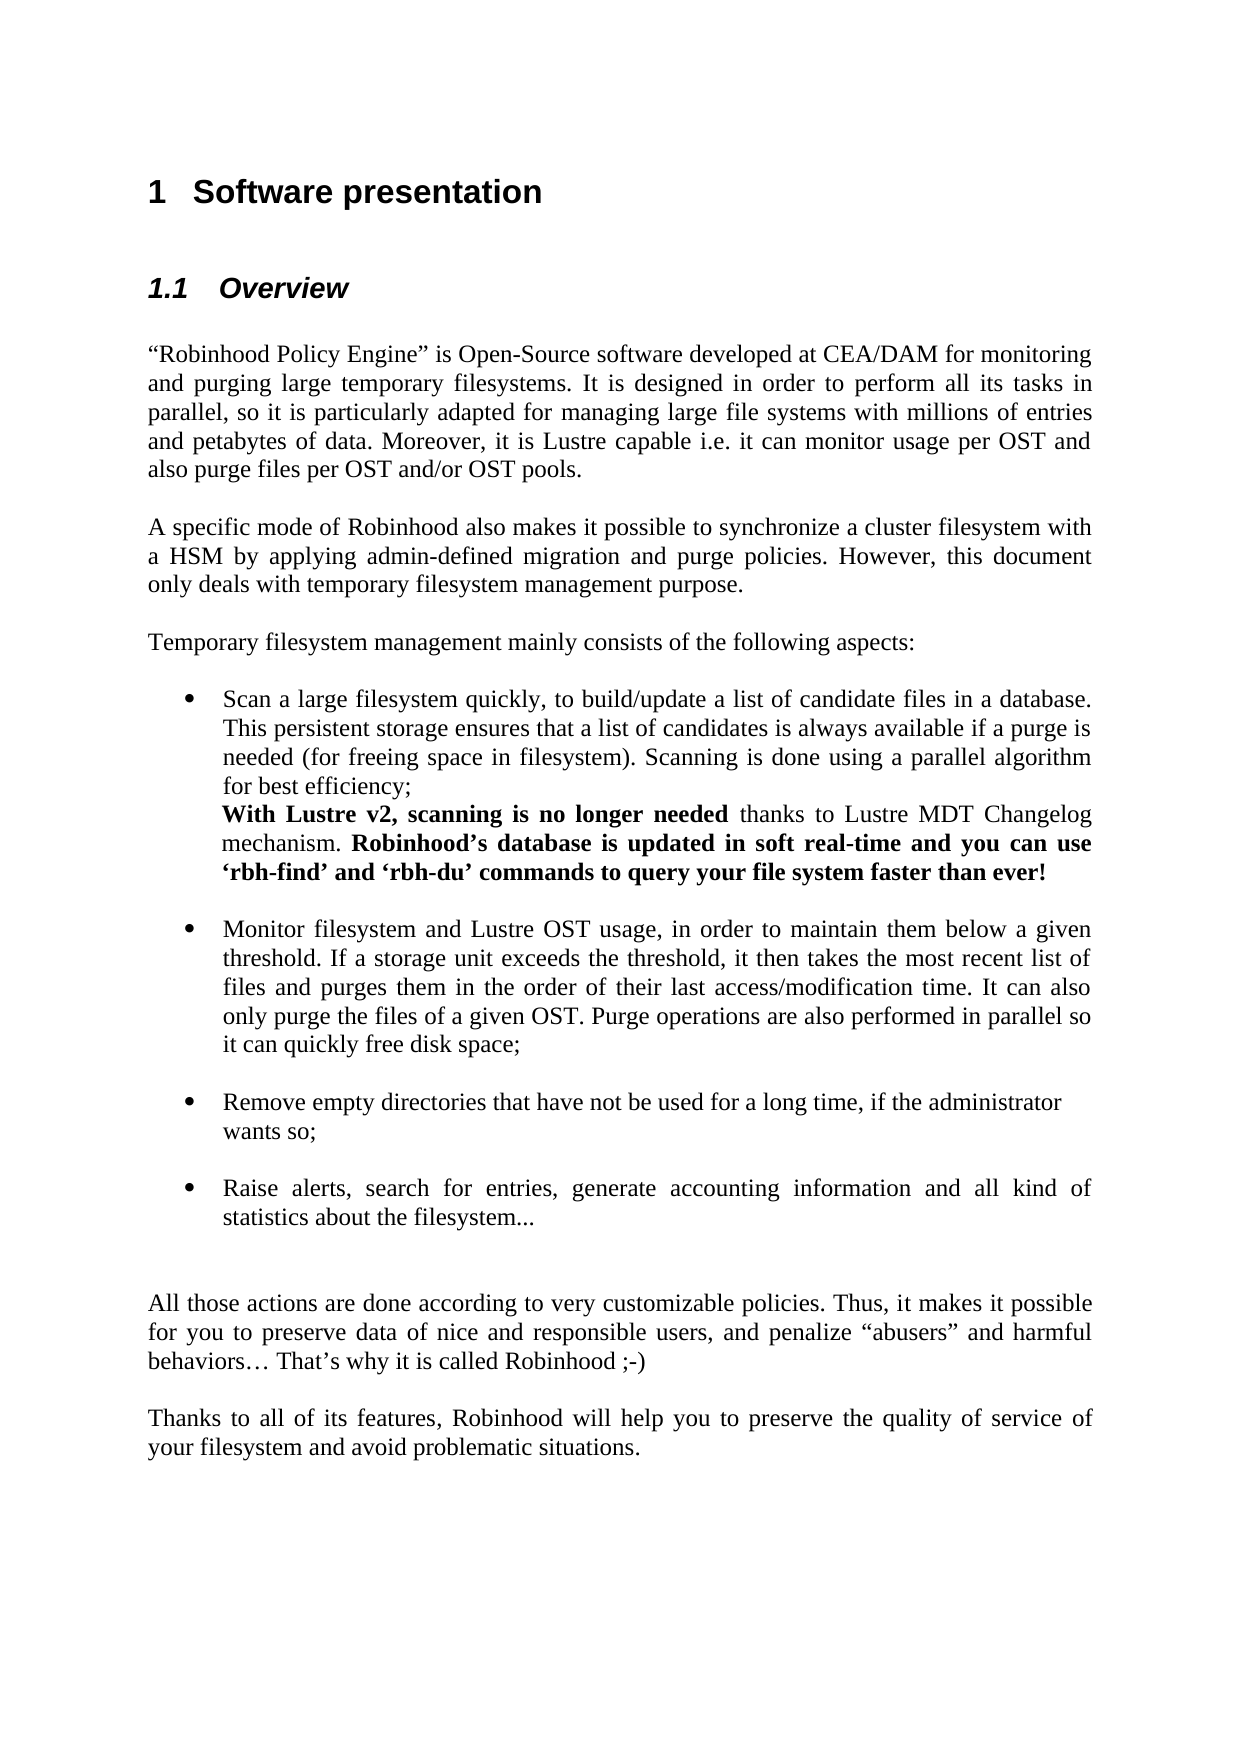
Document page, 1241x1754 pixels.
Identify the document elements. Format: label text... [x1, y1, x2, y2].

text Temporary filesystem management mainly consists of the following aspects: [148, 627, 1093, 656]
list Monitor filesystem and Lustre OST usage, in order to maintain them below a given threshold. If a storage unit exceeds the threshold, it then takes the most recent list of files and purges them in the order of their last access/modification time. It can also only purge the files of a given OST. Purge operations are also performed in parallel so it can quickly free disk space; [185, 914, 1093, 1058]
text All those actions are done according to very customizable policies. Thus, it makes it possible for you to preserve data of nice and responsible users, and penalize “abusers” and harmful behaviors… That’s why it is called Robinhood ;-) [148, 1288, 1093, 1374]
text “Robinhood Policy Engine” is Open-Source software developed at CEA/DAM for monitoring and purging large temporary filesystems. It is designed in order to perform all its tasks in parallel, so it is particularly adapted for managing large file systems with millions of entries and petabytes of data. Moreover, it is Lustre capable i.e. it can monitor usage per OST and also purge files per OST and/or OST pools. [148, 339, 1093, 483]
subtitle Overview [148, 271, 1093, 304]
subtitle Software presentation [148, 173, 1093, 211]
text Thanks to all of its features, Robinhood will help you to preserve the quality of service of your filesystem and avoid problematic situations. [148, 1403, 1093, 1461]
text A specific mode of Robinhood also makes it possible to synchronize a cluster filesystem with a HSM by applying admin-defined migration and purge policies. However, this document only deals with temporary filesystem management purpose. [148, 512, 1093, 598]
text With Lustre v2, scanning is no longer needed thanks to Lustre MDT Changelog mechanism. Robinhood’s database is updated in soft real-time and you can use ‘rbh-find’ and ‘rbh-du’ commands to query your file system faster than ever! [221, 799, 1093, 886]
list Raise alerts, search for entries, generate accounting information and all kind of statistics about the filesystem... [185, 1173, 1093, 1231]
list Scan a large filesystem quickly, to build/update a list of candidate files in a database. This persistent storage ensures that a list of candidates is always available if a purge is needed (for freeing space in filesystem). Scanning is done using a parallel algorithm for best efficiency; [185, 684, 1093, 799]
list Remove empty directories that have not be used for a long time, if the administrator wants so; [185, 1087, 1093, 1144]
